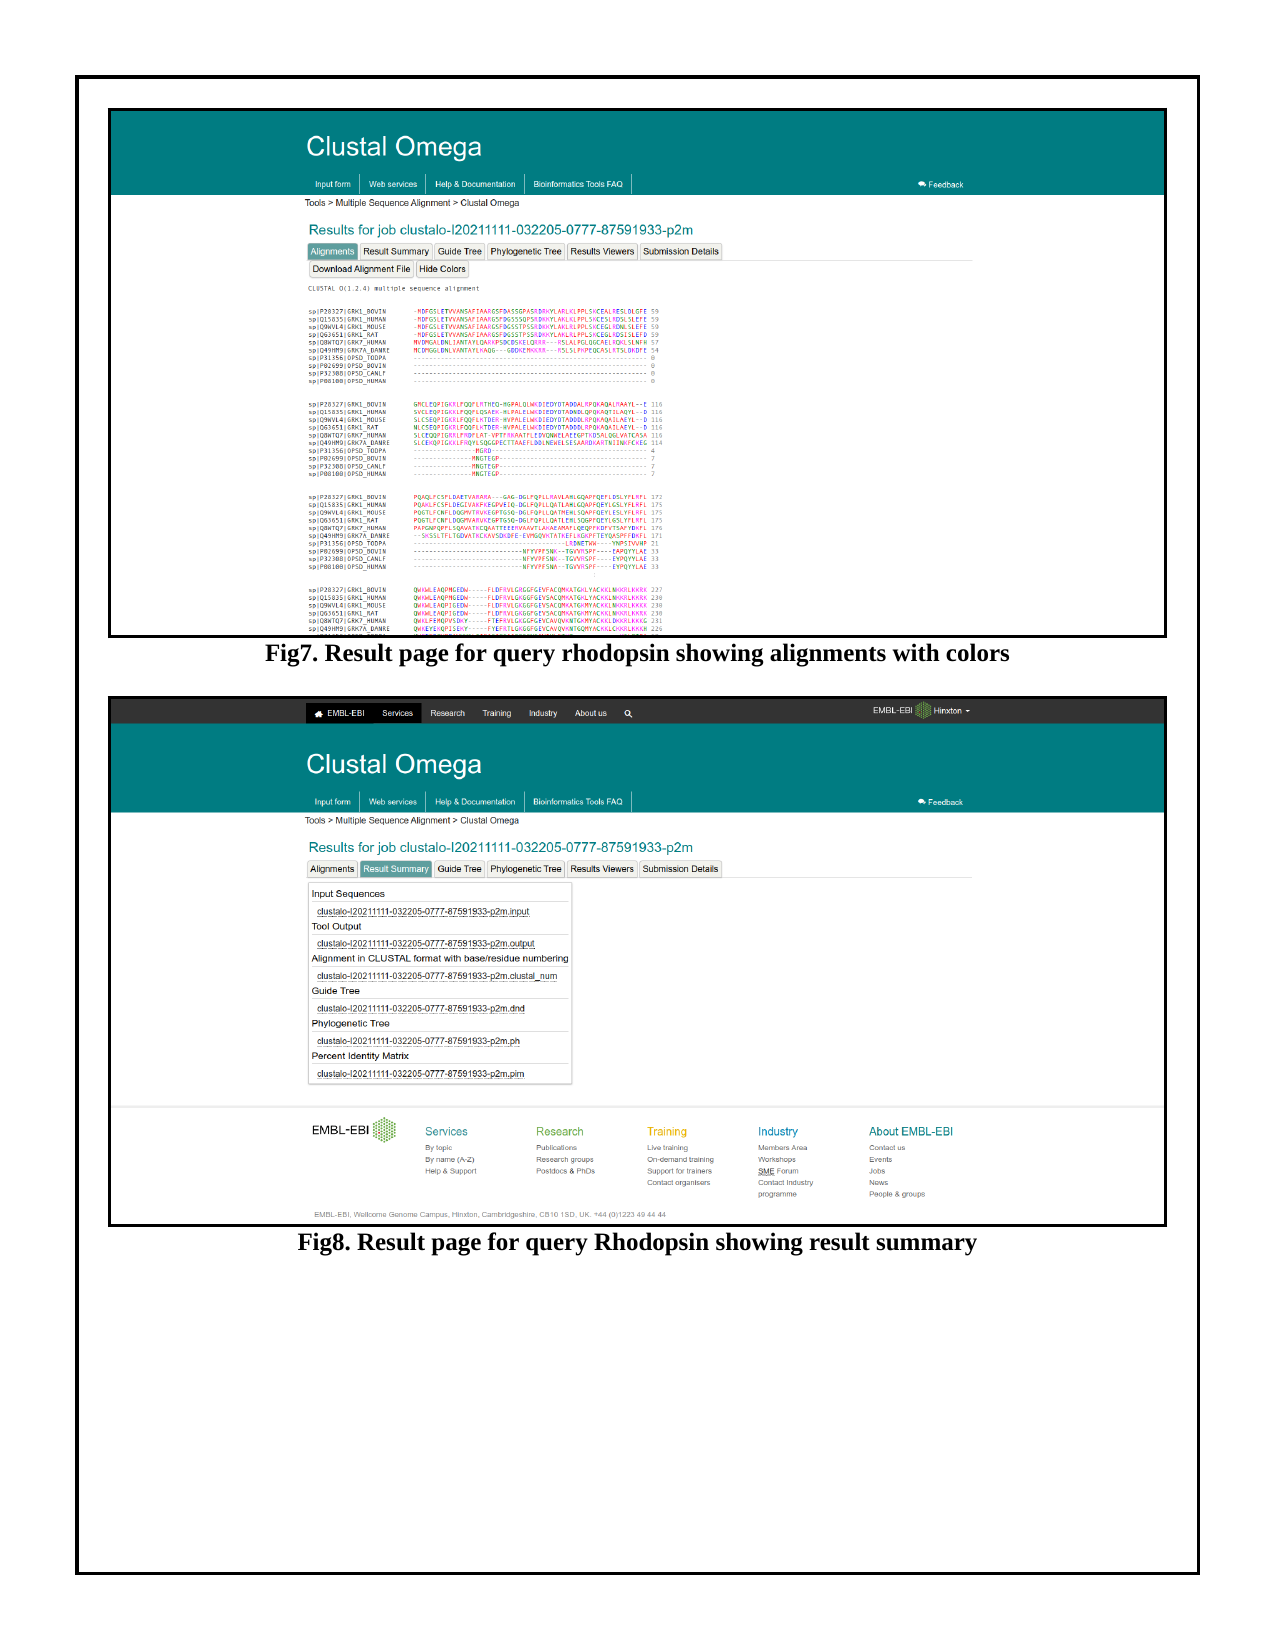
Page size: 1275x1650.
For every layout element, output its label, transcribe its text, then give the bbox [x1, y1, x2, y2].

text Fig8. Result page for query Rhodopsin showing result summary [108, 1227, 1167, 1256]
text Fig7. Result page for query rhodopsin showing alignments with colors [108, 638, 1167, 667]
